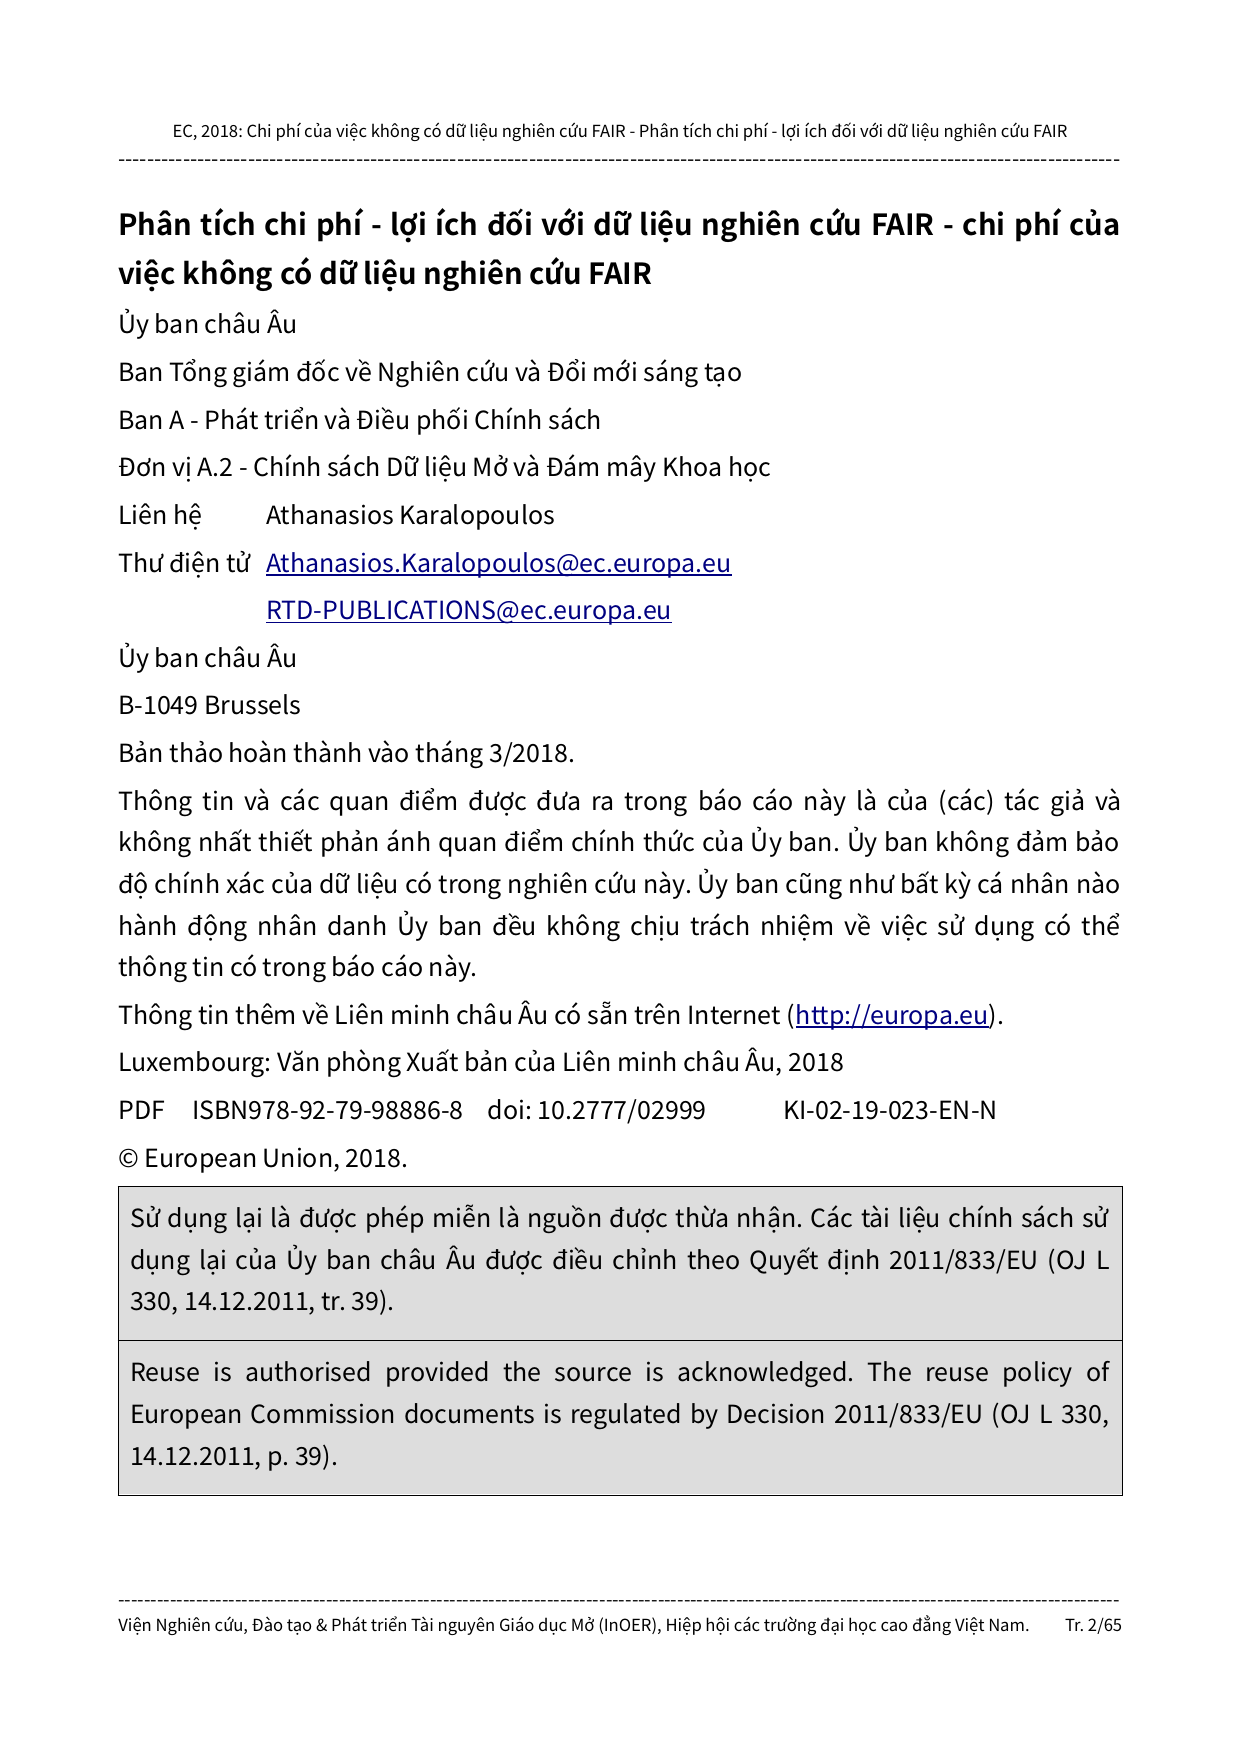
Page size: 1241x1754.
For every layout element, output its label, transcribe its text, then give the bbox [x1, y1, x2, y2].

text B-1049 Brussels [118, 686, 1122, 722]
text Đơn vị A.2 - Chính sách Dữ liệu Mở và Đám mây Khoa học [118, 448, 1122, 484]
text Ban Tổng giám đốc về Nghiên cứu và Đổi mới sáng tạo [118, 353, 1122, 389]
text Ban A - Phát triển và Điều phối Chính sách [118, 400, 1122, 436]
text Ủy ban châu Âu [118, 305, 1122, 341]
text Phân tích chi phí - lợi ích đối với dữ liệu nghiên cứu FAIR - chi phí của việc không có dữ liệu nghiên cứu FAIR [118, 202, 1122, 293]
text © European Union, 2018. [118, 1138, 1122, 1174]
text Luxembourg: Văn phòng Xuất bản của Liên minh châu Âu, 2018 [118, 1043, 1122, 1079]
table_header Sử dụng lại là được phép miễn là nguồn được thừa nhận. Các tài liệu chính sách sử dụng lại của Ủy ban châu Âu được điều chỉnh theo Quyết định 2011/833/EU (OJ L 330, 14.12.2011, tr. 39). [119, 1187, 1122, 1340]
text Liên hệ Athanasios Karalopoulos [118, 495, 1122, 532]
text Ủy ban châu Âu [118, 638, 1122, 674]
text Bản thảo hoàn thành vào tháng 3/2018. [118, 733, 1122, 770]
text Thông tin thêm về Liên minh châu Âu có sẵn trên Internet (http://europa.eu). [118, 995, 1122, 1032]
text Thông tin và các quan điểm được đưa ra trong báo cáo này là của (các) tác giả và không nhất thiết phản ánh quan điểm chính thức của Ủy ban. Ủy ban không đảm bảo độ chính xác của dữ liệu có trong nghiên cứu này. Ủy ban cũng như bất kỳ cá nhân nào hành động nhân danh Ủy ban đều không chịu trách nhiệm về việc sử dụng có thể thông tin có trong báo cáo này. [118, 781, 1122, 984]
table_cell Reuse is authorised provided the source is acknowledged. The reuse policy of European Commission documents is regulated by Decision 2011/833/EU (OJ L 330, 14.12.2011, p. 39). [119, 1341, 1122, 1494]
text PDF ISBN978-92-79-98886-8 doi: 10.2777/02999 KI-02-19-023-EN-N [118, 1091, 1122, 1127]
text RTD-PUBLICATIONS@ec.europa.eu [118, 591, 1122, 627]
text Thư điện tử Athanasios.Karalopoulos@ec.europa.eu [118, 543, 1122, 579]
